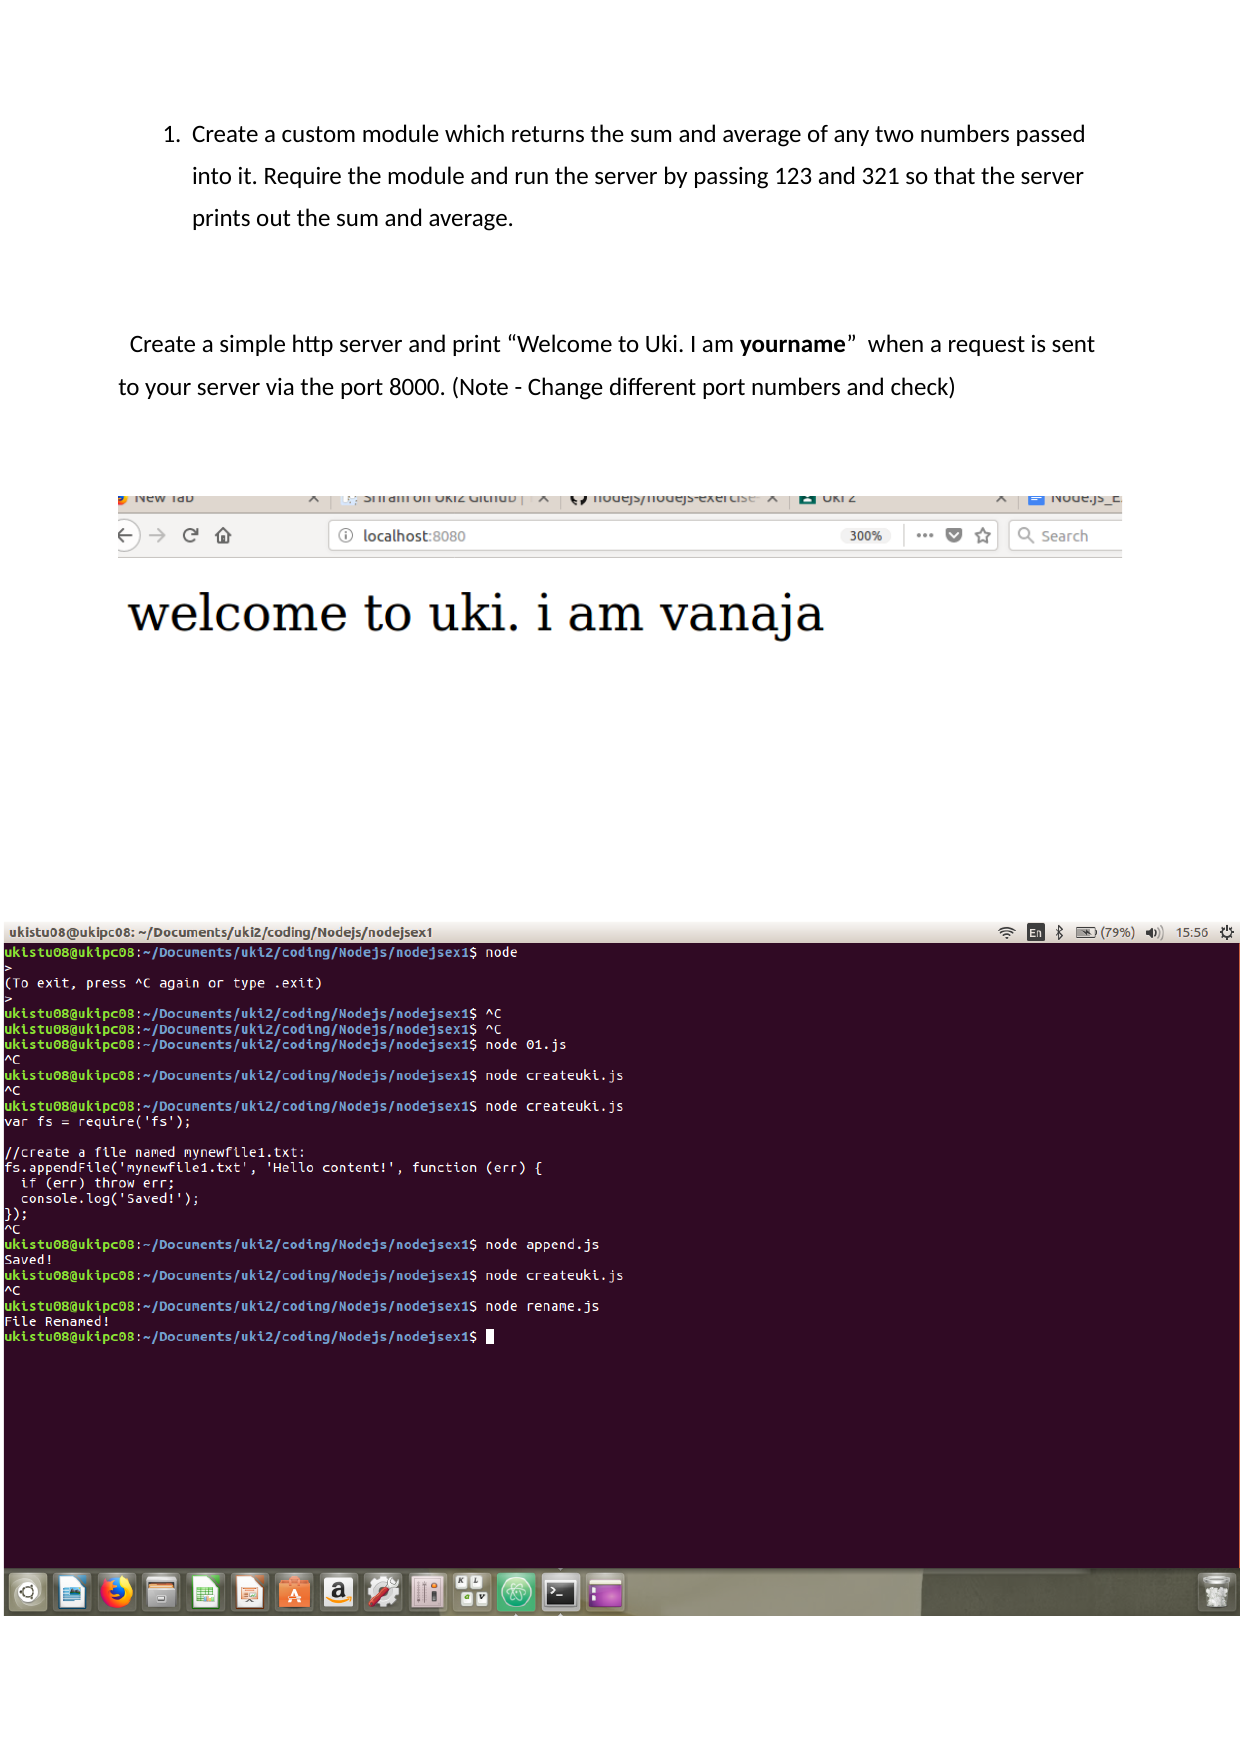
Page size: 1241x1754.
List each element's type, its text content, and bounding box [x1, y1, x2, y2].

text Create a simple http server and print “Welcome to Uki. I am yourname” when a request is sent to your server via the port 8000. (Note - Change different port numbers and check) [118, 328, 1122, 401]
picture [3, 921, 1240, 1616]
list Create a custom module which returns the sum and average of any two numbers passed into it. Require the module and run the server by passing 123 and 321 so that the server prints out the sum and average. [162, 118, 1122, 233]
picture [118, 496, 1123, 775]
